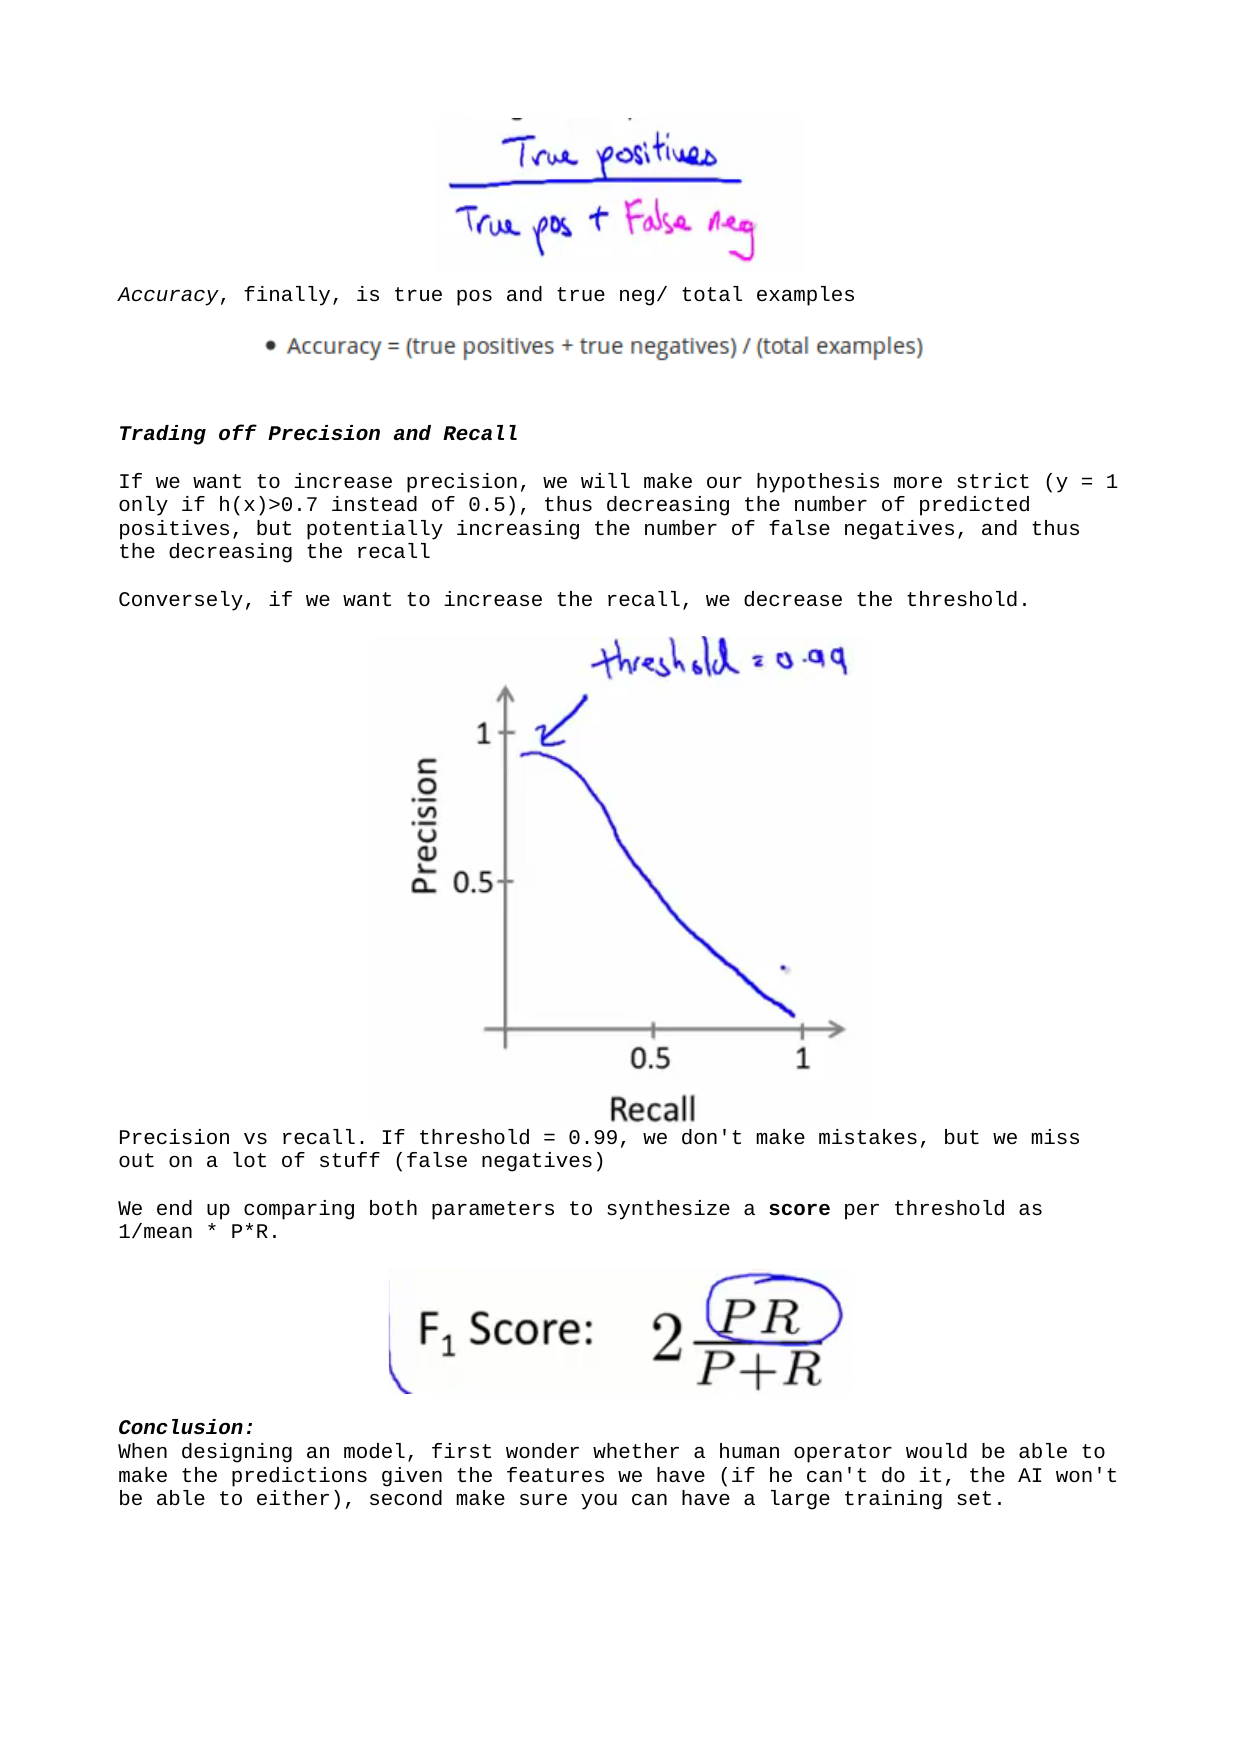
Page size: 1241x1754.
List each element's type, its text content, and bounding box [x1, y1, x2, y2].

text Accuracy, finally, is true pos and true neg/ total examples [118, 284, 1122, 307]
picture [435, 118, 805, 272]
picture [388, 1268, 852, 1394]
text Conversely, if we want to increase the recall, we decrease the threshold. [118, 589, 1122, 612]
text If we want to increase precision, we will make our hypothesis more strict (y = 1 only if h(x)>0.7 instead of 0.5), thus decreasing the number of predicted positives, but potentially increasing the number of false negatives, and thus the decreasing the recall [118, 471, 1122, 565]
text We end up comparing both parameters to synthesize a score per threshold as 1/mean * P*R. [118, 1198, 1122, 1245]
text Trading off Precision and Recall [118, 423, 1122, 447]
picture [374, 636, 867, 1127]
text Conclusion: [118, 1417, 1122, 1441]
picture [253, 307, 987, 376]
text When designing an model, first wonder whether a human operator would be able to make the predictions given the features we have (if he can't do it, the AI won't be able to either), second make sure you can have a large training set. [118, 1441, 1122, 1512]
text Precision vs recall. If threshold = 0.99, we don't make mistakes, but we miss out on a lot of stuff (false negatives) [118, 636, 1122, 1174]
